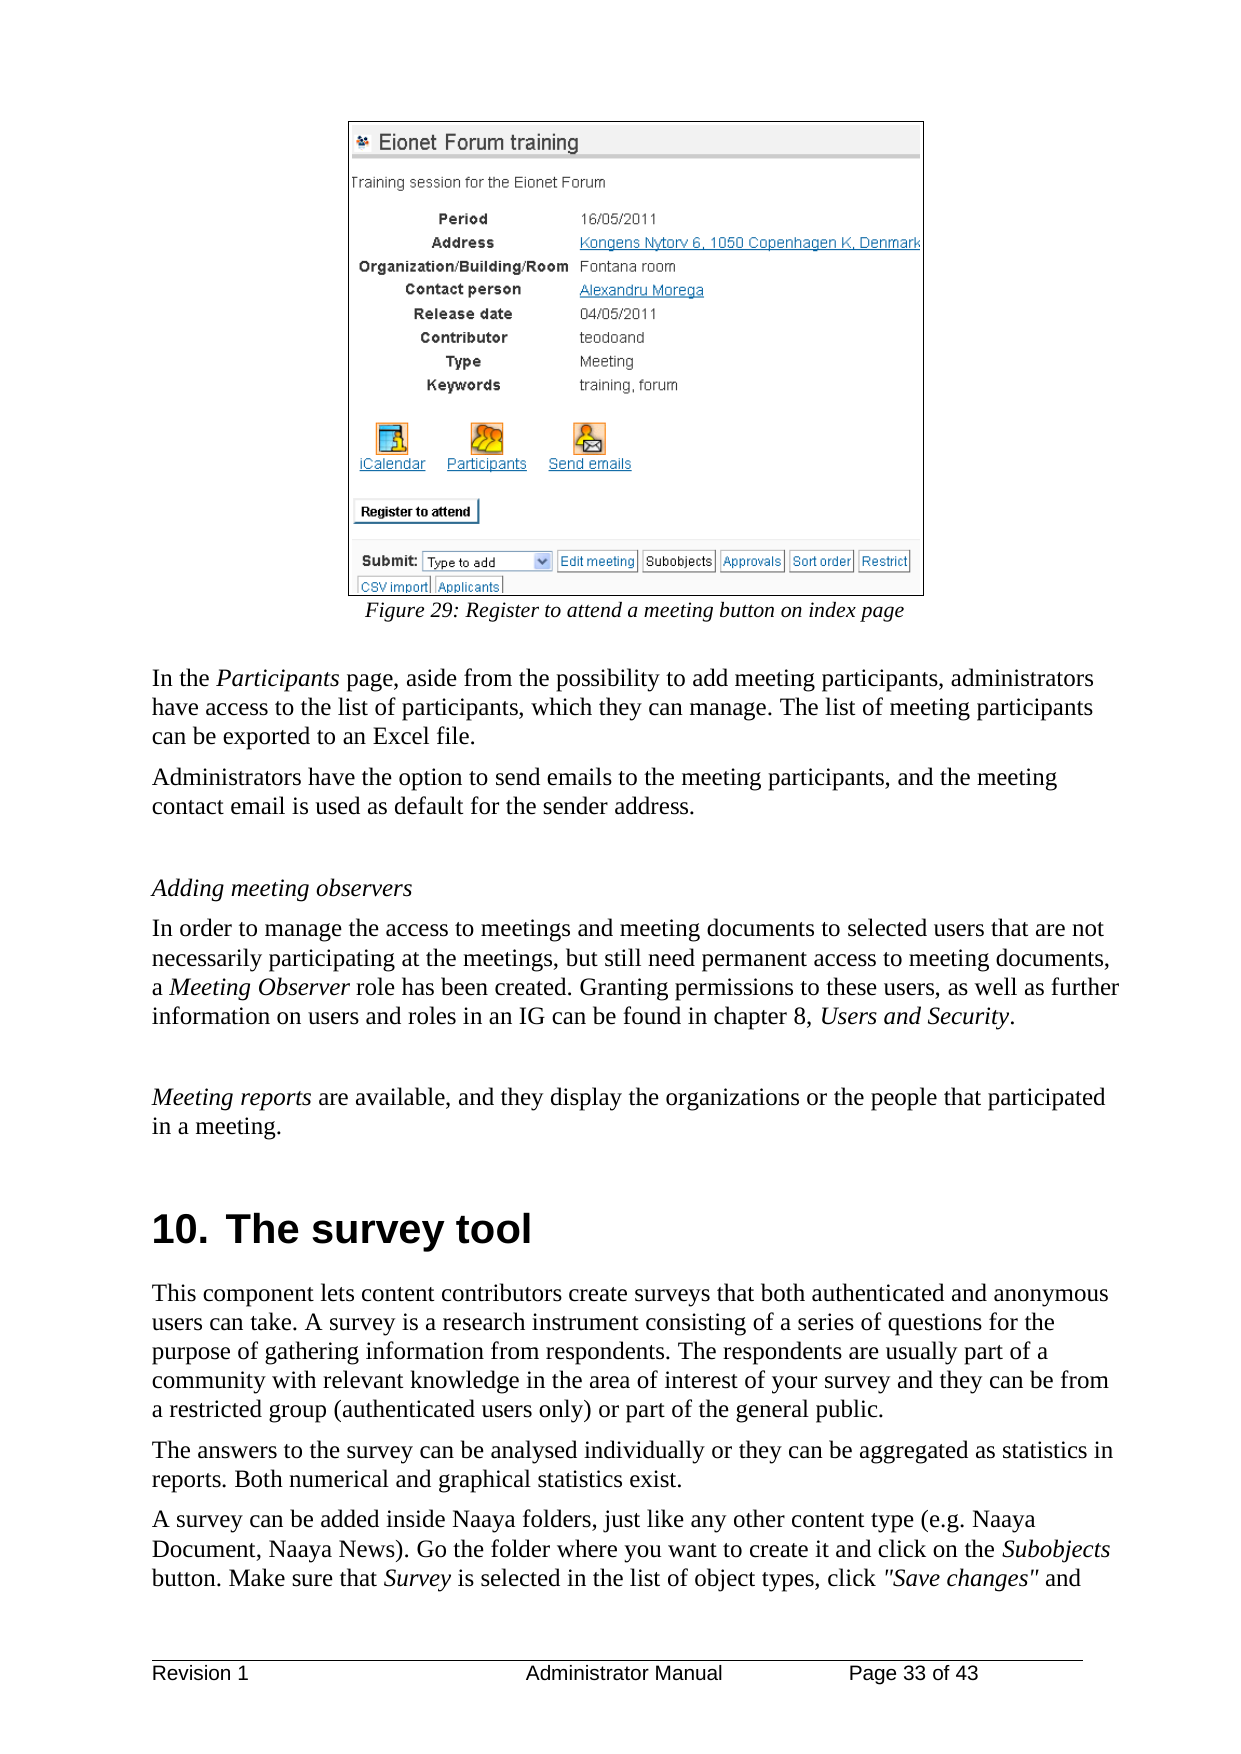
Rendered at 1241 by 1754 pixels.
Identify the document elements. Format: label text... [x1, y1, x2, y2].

picture [352, 125, 920, 593]
text Administrators have the option to send emails to the meeting participants, and the meeting contact email is used as default for the sender address. [152, 762, 1120, 820]
subtitle The survey tool [151, 1205, 1120, 1253]
text A survey can be added inside Naaya folders, just like any other content type (e.g. Naaya Document, Naaya News). Go the folder where you want to create it and click on the Subobjects button. Make sure that Survey is selected in the list of object types, click "Save changes" and [152, 1504, 1120, 1592]
text Figure 29: Register to attend a meeting button on index page [257, 119, 1015, 622]
text This component lets content contributors create surveys that both authenticated and anonymous users can take. A survey is a research instrument consisting of a series of questions for the purpose of gathering information from respondents. The respondents are usually part of a community with relevant knowledge in the area of interest of your survey and they can be from a restricted group (authenticated users only) or part of the general public. [152, 1277, 1120, 1423]
text Meeting reports are available, and they display the organizations or the people that participated in a meeting. [152, 1082, 1120, 1140]
text In order to manage the access to meetings and meeting documents to selected users that are not necessarily participating at the meetings, but still need permanent access to meeting documents, a Meeting Observer role has been created. Granting permissions to these users, as well as further information on users and roles in an IG can be found in chapter 8, Users and Security. [152, 913, 1120, 1029]
text The answers to the survey can be analysed individually or they can be aggregated as statistics in reports. Both numerical and graphical statistics exist. [152, 1434, 1120, 1493]
text Adding meeting observers [152, 872, 1120, 902]
text In the Participants page, aside from the possibility to add meeting participants, administrators have access to the list of participants, which they can manage. The list of meeting participants can be exported to an Excel file. [152, 663, 1120, 750]
